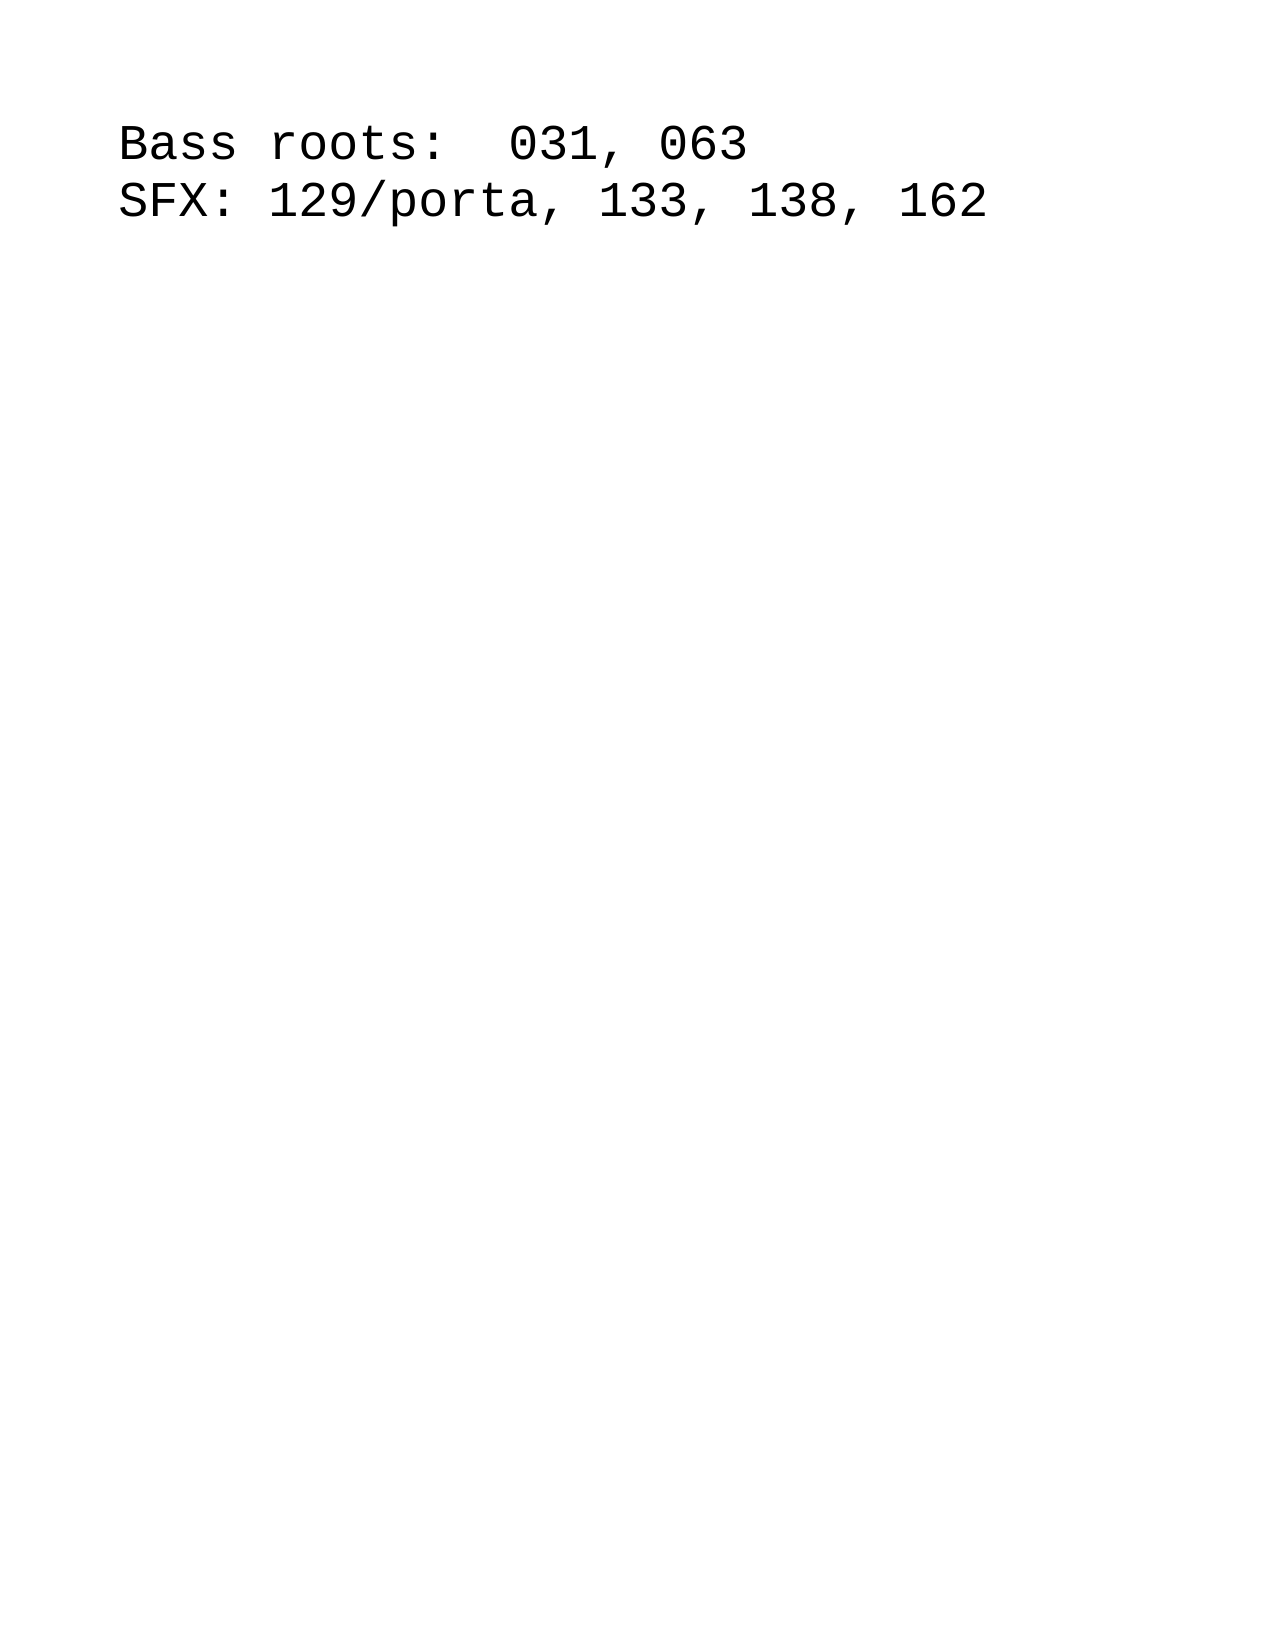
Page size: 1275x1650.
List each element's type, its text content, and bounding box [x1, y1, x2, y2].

text Bass roots: 031, 063 [118, 118, 1157, 175]
text SFX: 129/porta, 133, 138, 162 [118, 175, 1157, 231]
